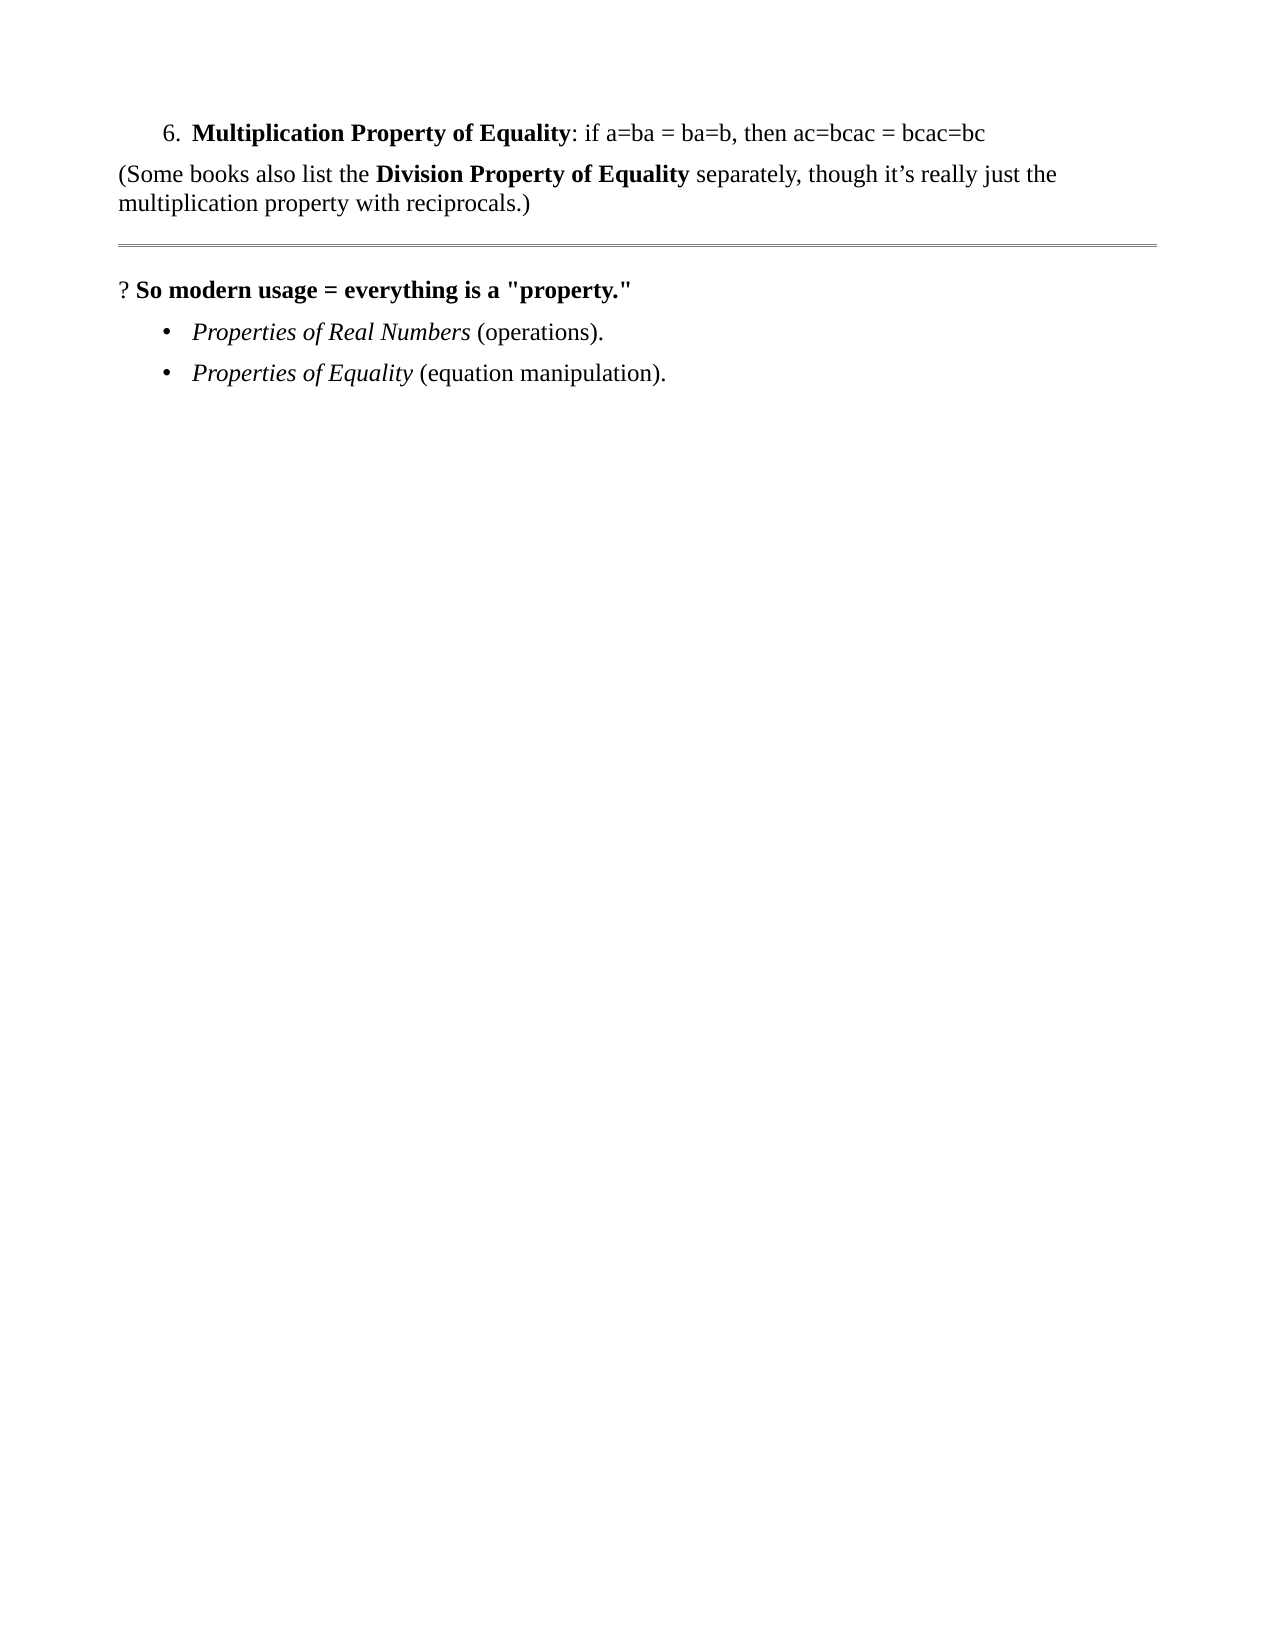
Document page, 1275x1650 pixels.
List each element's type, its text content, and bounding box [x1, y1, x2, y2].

list Multiplication Property of Equality: if a=ba = ba=b, then ac=bcac = bcac=bc [162, 118, 1157, 147]
text (Some books also list the Division Property of Equality separately, though it’s really just the multiplication property with reciprocals.) [118, 159, 1157, 217]
list Properties of Real Numbers (operations). [162, 317, 1157, 346]
list Properties of Equality (equation manipulation). [162, 358, 1157, 387]
text ? So modern usage = everything is a "property." [118, 276, 1157, 304]
